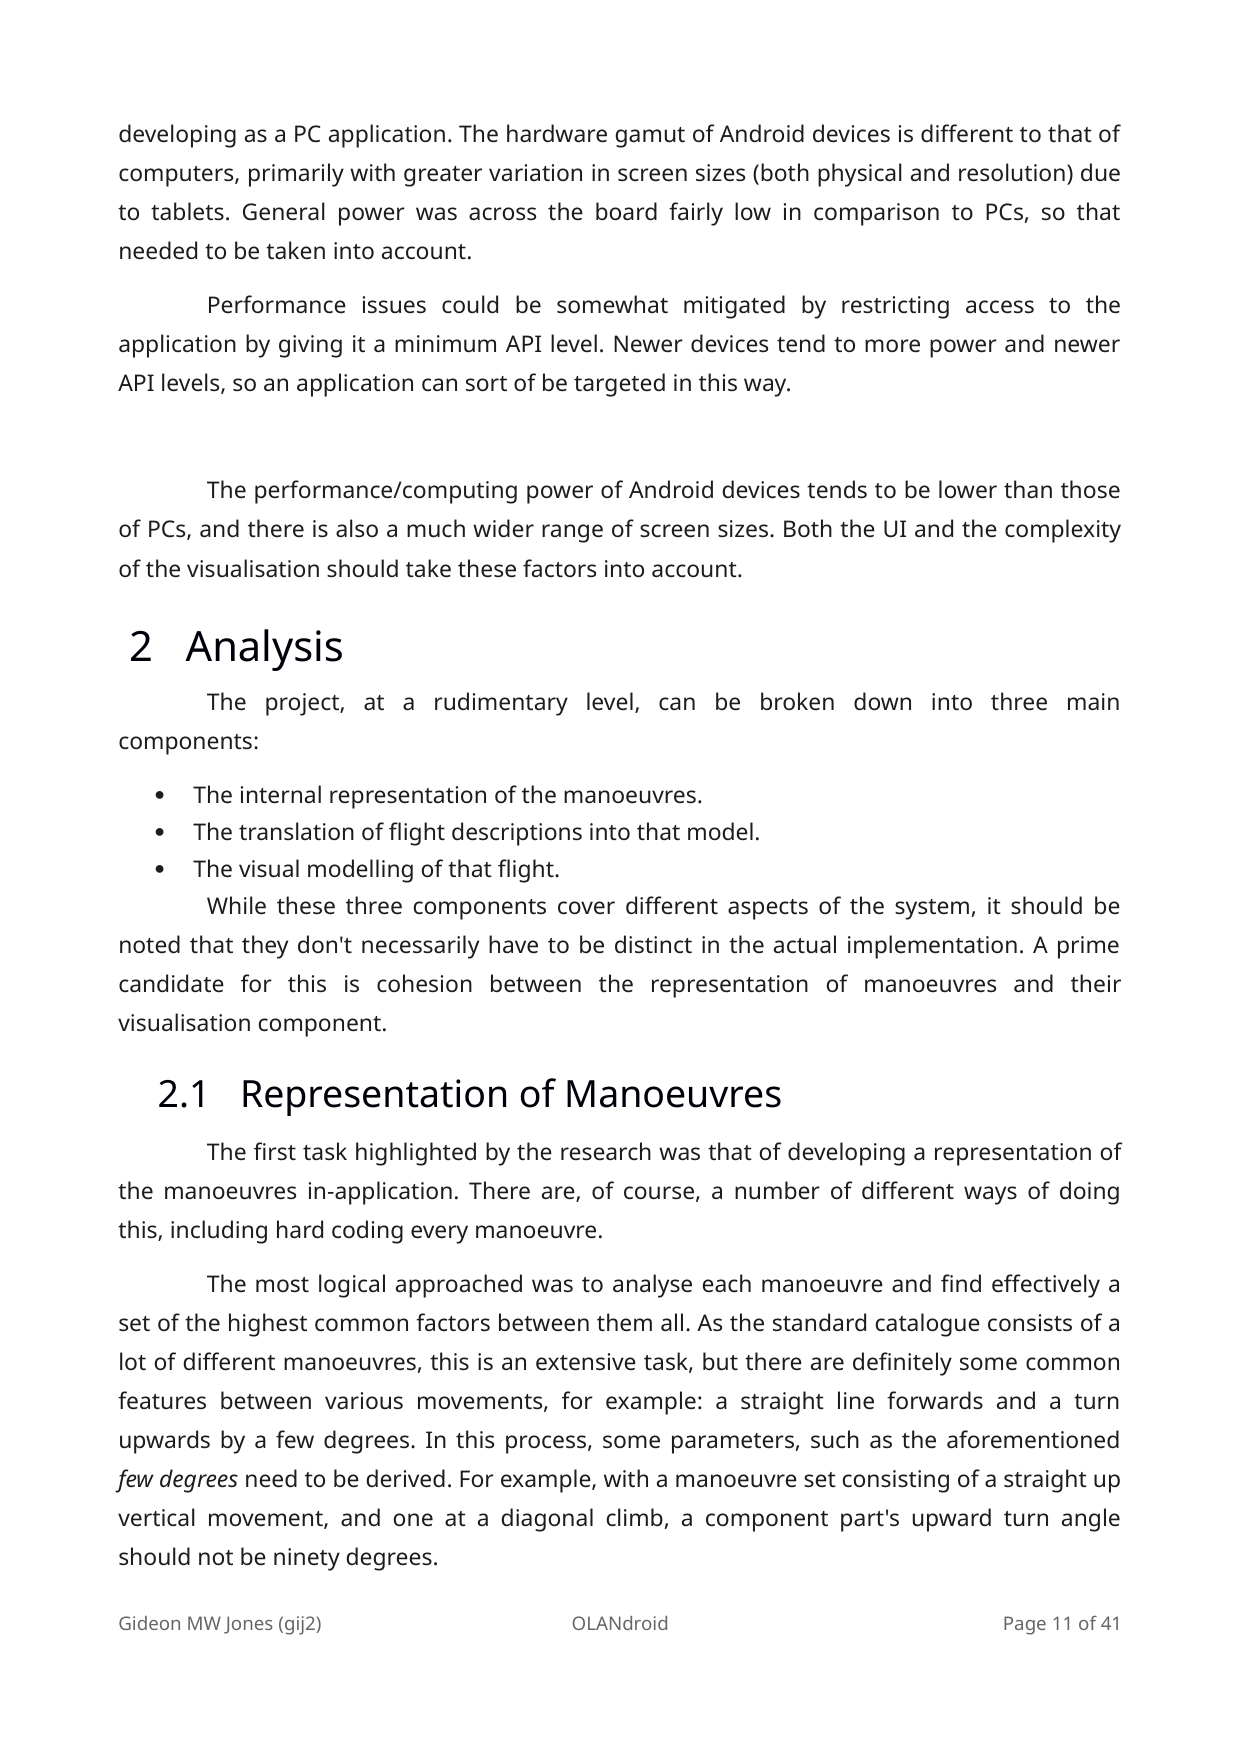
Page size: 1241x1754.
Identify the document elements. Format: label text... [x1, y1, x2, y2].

text The project, at a rudimentary level, can be broken down into three main components: [118, 686, 1122, 756]
text The performance/computing power of Android devices tends to be lower than those of PCs, and there is also a much wider range of screen sizes. Both the UI and the complexity of the visualisation should take these factors into account. [118, 474, 1122, 584]
list The translation of flight descriptions into that model. [156, 816, 1122, 847]
list The internal representation of the manoeuvres. [156, 778, 1122, 810]
subtitle Representation of Manoeuvres [148, 1067, 1122, 1118]
text Performance issues could be somewhat mitigated by restricting access to the application by giving it a minimum API level. Newer devices tend to more power and newer API levels, so an application can sort of be targeted in this way. [118, 289, 1122, 398]
list The visual modelling of that flight. [156, 853, 1122, 884]
text The first task highlighted by the research was that of developing a representation of the manoeuvres in-application. There are, of course, a number of different ways of doing this, including hard coding every manoeuvre. [118, 1136, 1122, 1245]
text developing as a PC application. The hardware gamut of Android devices is different to that of computers, primarily with greater variation in screen sizes (both physical and resolution) due to tablets. General power was across the board fairly low in comparison to PCs, so that needed to be taken into account. [118, 118, 1122, 267]
text While these three components cover different aspects of the system, it should be noted that they don't necessarily have to be distinct in the actual implementation. A prime candidate for this is cohesion between the representation of manoeuvres and their visualisation component. [118, 890, 1122, 1038]
subtitle Analysis [118, 617, 1122, 673]
text The most logical approached was to analyse each manoeuvre and find effectively a set of the highest common factors between them all. As the standard catalogue consists of a lot of different manoeuvres, this is an extensive task, but there are definitely some common features between various movements, for example: a straight line forwards and a turn upwards by a few degrees. In this process, some parameters, such as the aforementioned few degrees need to be derived. For example, with a manoeuvre set consisting of a straight up vertical movement, and one at a diagonal climb, a component part's upward turn angle should not be ninety degrees. [118, 1267, 1122, 1572]
